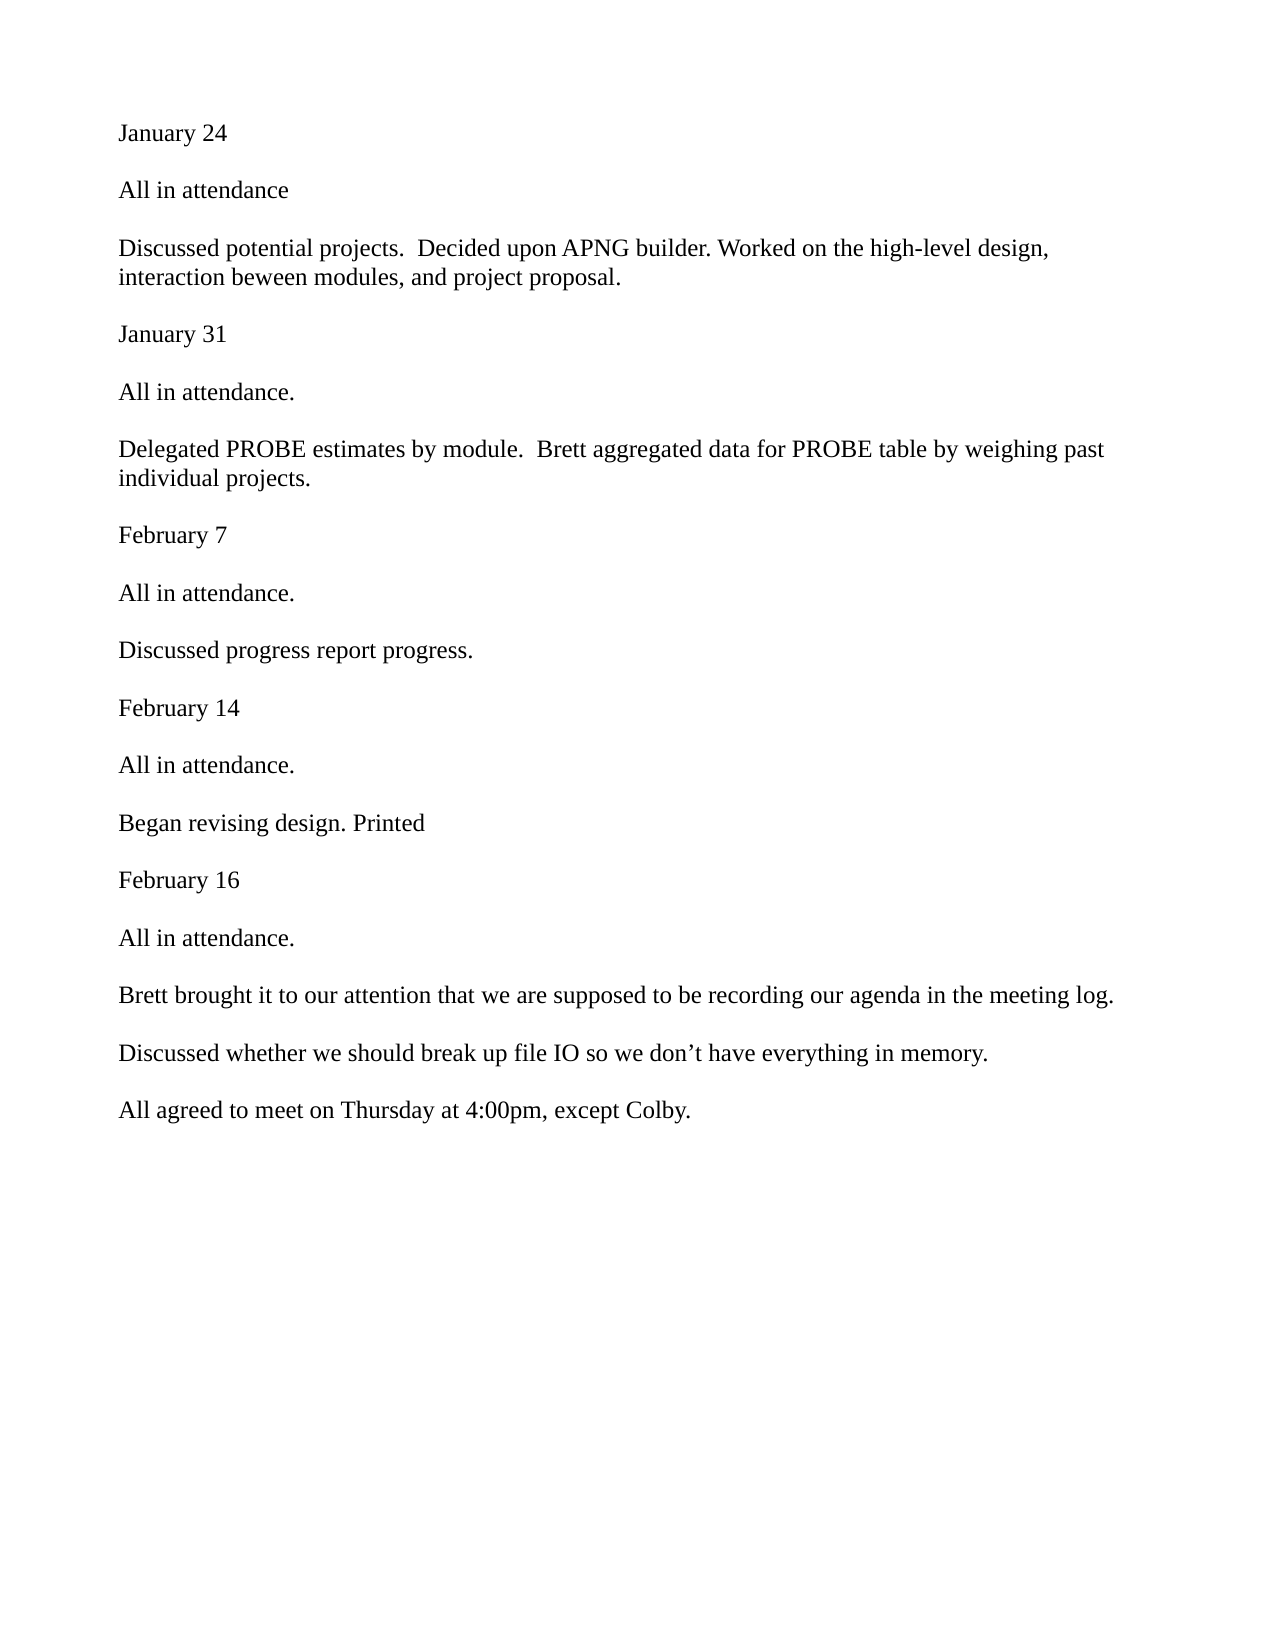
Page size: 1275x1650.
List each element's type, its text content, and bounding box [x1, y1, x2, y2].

text Discussed progress report progress. [118, 636, 1157, 664]
text All in attendance. [118, 377, 1157, 406]
text Began revising design. Printed [118, 808, 1157, 837]
text Delegated PROBE estimates by module. Brett aggregated data for PROBE table by weighing past individual projects. [118, 434, 1157, 492]
text All in attendance. [118, 923, 1157, 952]
text February 16 [118, 866, 1157, 894]
text All in attendance. [118, 578, 1157, 607]
text January 24 [118, 118, 1157, 147]
text All in attendance [118, 176, 1157, 204]
text All in attendance. [118, 751, 1157, 779]
text February 14 [118, 693, 1157, 722]
text Discussed whether we should break up file IO so we don’t have everything in memory. [118, 1038, 1157, 1067]
text Brett brought it to our attention that we are supposed to be recording our agenda in the meeting log. [118, 981, 1157, 1009]
text January 31 [118, 319, 1157, 348]
text Discussed potential projects. Decided upon APNG builder. Worked on the high-level design, interaction beween modules, and project proposal. [118, 233, 1157, 291]
text All agreed to meet on Thursday at 4:00pm, except Colby. [118, 1096, 1157, 1124]
text February 7 [118, 521, 1157, 549]
